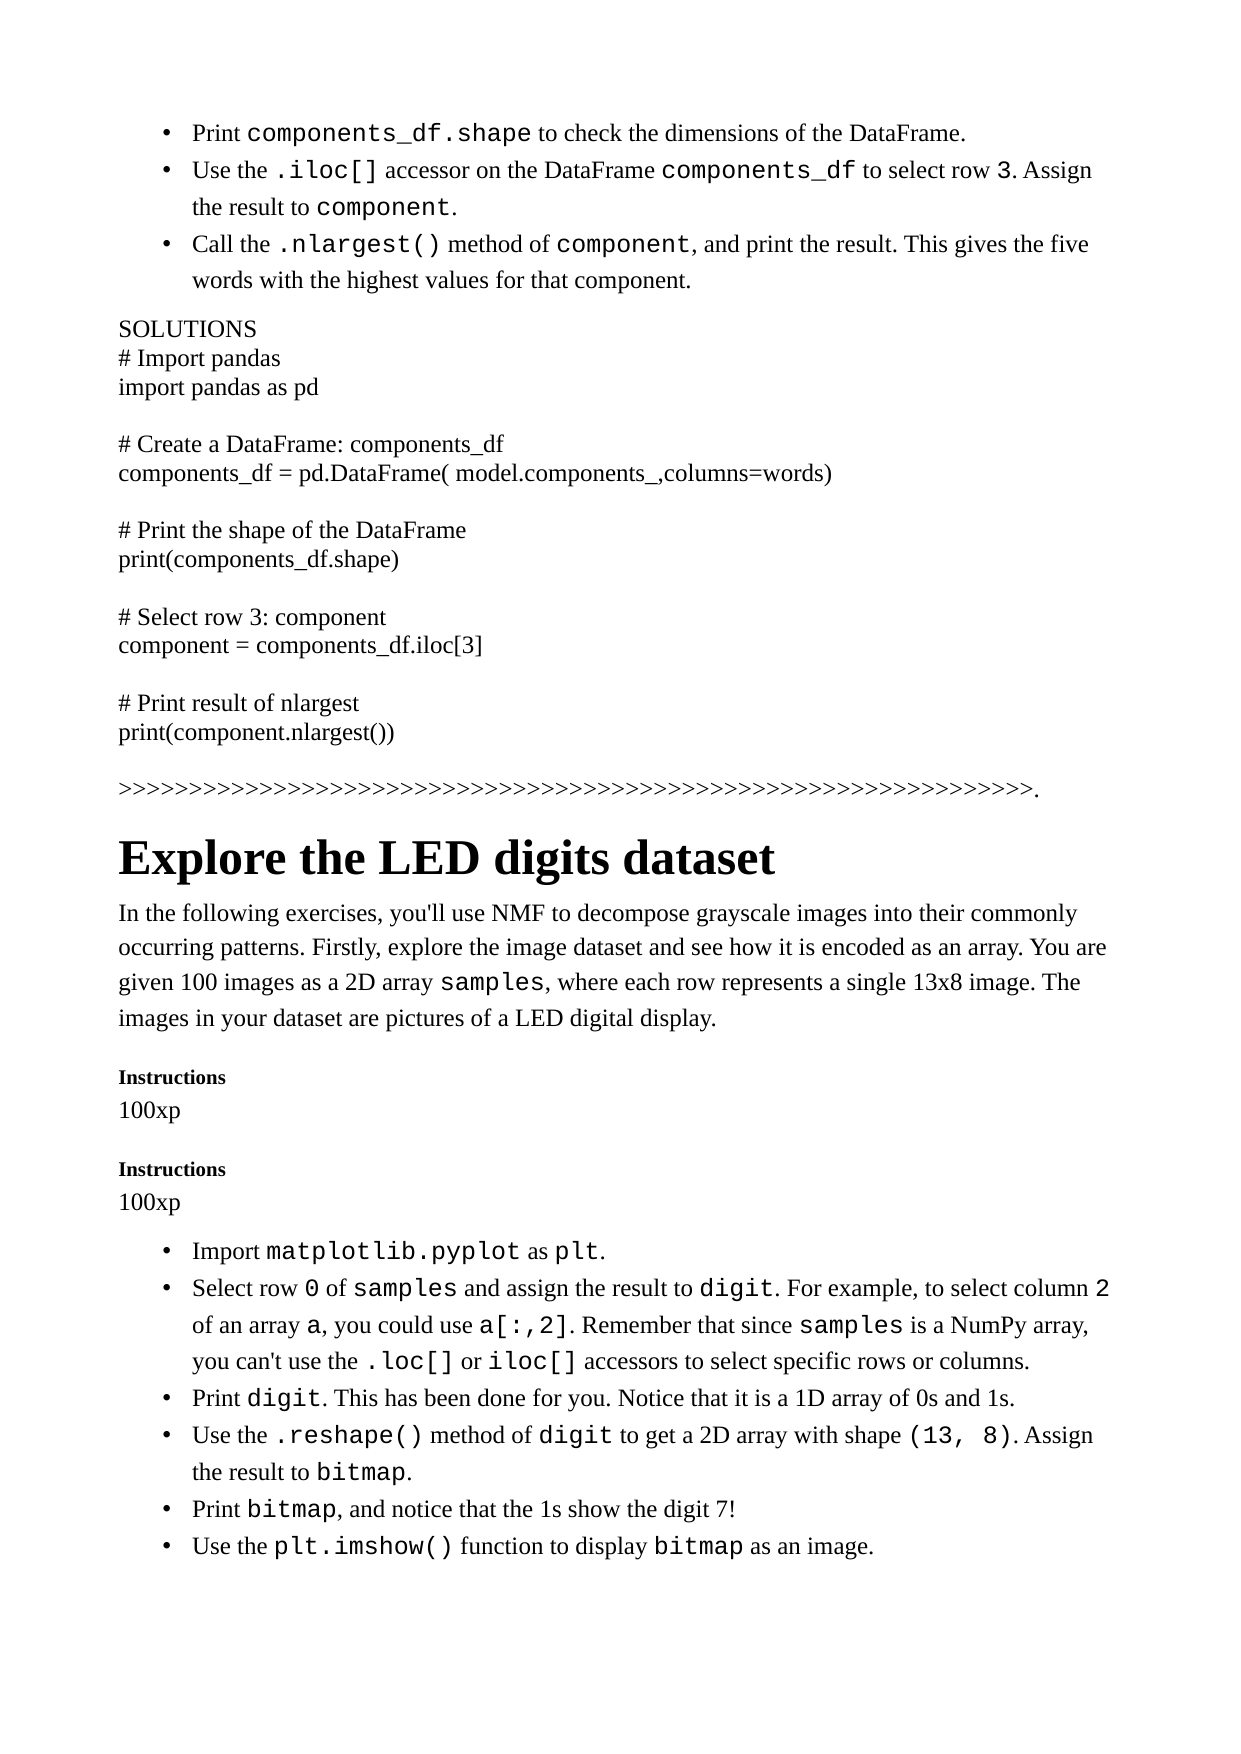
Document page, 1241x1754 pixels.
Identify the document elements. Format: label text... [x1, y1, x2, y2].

text In the following exercises, you'll use NMF to decompose grayscale images into their commonly occurring patterns. Firstly, explore the image dataset and see how it is encoded as an array. You are given 100 images as a 2D array samples, where each row represents a single 13x8 image. The images in your dataset are pictures of a LED digital display. [118, 898, 1122, 1032]
text # Print the shape of the DataFrame [118, 516, 1122, 544]
list Print bitmap, and notice that the 1s show the digit 7! [162, 1494, 1122, 1525]
text >>>>>>>>>>>>>>>>>>>>>>>>>>>>>>>>>>>>>>>>>>>>>>>>>>>>>>>>>>>>>>>>>. [118, 774, 1122, 803]
text # Select row 3: component [118, 602, 1122, 631]
text # Print result of nlargest [118, 688, 1122, 717]
text 100xp [118, 1187, 1122, 1216]
list Use the .reshape() method of digit to get a 2D array with shape (13, 8). Assign the result to bitmap. [162, 1420, 1122, 1488]
list Select row 0 of samples and assign the result to digit. For example, to select column 2 of an array a, you could use a[:,2]. Remember that since samples is a NumPy array, you can't use the .loc[] or iloc[] accessors to select specific rows or columns. [162, 1273, 1122, 1377]
subtitle Explore the LED digits dataset [118, 828, 1122, 886]
text SOLUTIONS [118, 314, 1122, 343]
text 100xp [118, 1095, 1122, 1124]
text import pandas as pd [118, 372, 1122, 401]
subtitle Instructions [118, 1065, 1122, 1089]
list Use the .iloc[] accessor on the DataFrame components_df to select row 3. Assign the result to component. [162, 155, 1122, 222]
list Print digit. This has been done for you. Notice that it is a 1D array of 0s and 1s. [162, 1383, 1122, 1414]
list Import matplotlib.pyplot as plt. [162, 1236, 1122, 1267]
text # Create a DataFrame: components_df [118, 429, 1122, 458]
text # Import pandas [118, 343, 1122, 372]
list Use the plt.imshow() function to display bitmap as an image. [162, 1531, 1122, 1562]
text print(component.nlargest()) [118, 717, 1122, 746]
list Print components_df.shape to check the dimensions of the DataFrame. [162, 118, 1122, 149]
subtitle Instructions [118, 1157, 1122, 1181]
text print(components_df.shape) [118, 544, 1122, 573]
list Call the .nlargest() method of component, and print the result. This gives the five words with the highest values for that component. [162, 229, 1122, 294]
text components_df = pd.DataFrame( model.components_,columns=words) [118, 458, 1122, 487]
text component = components_df.iloc[3] [118, 631, 1122, 659]
